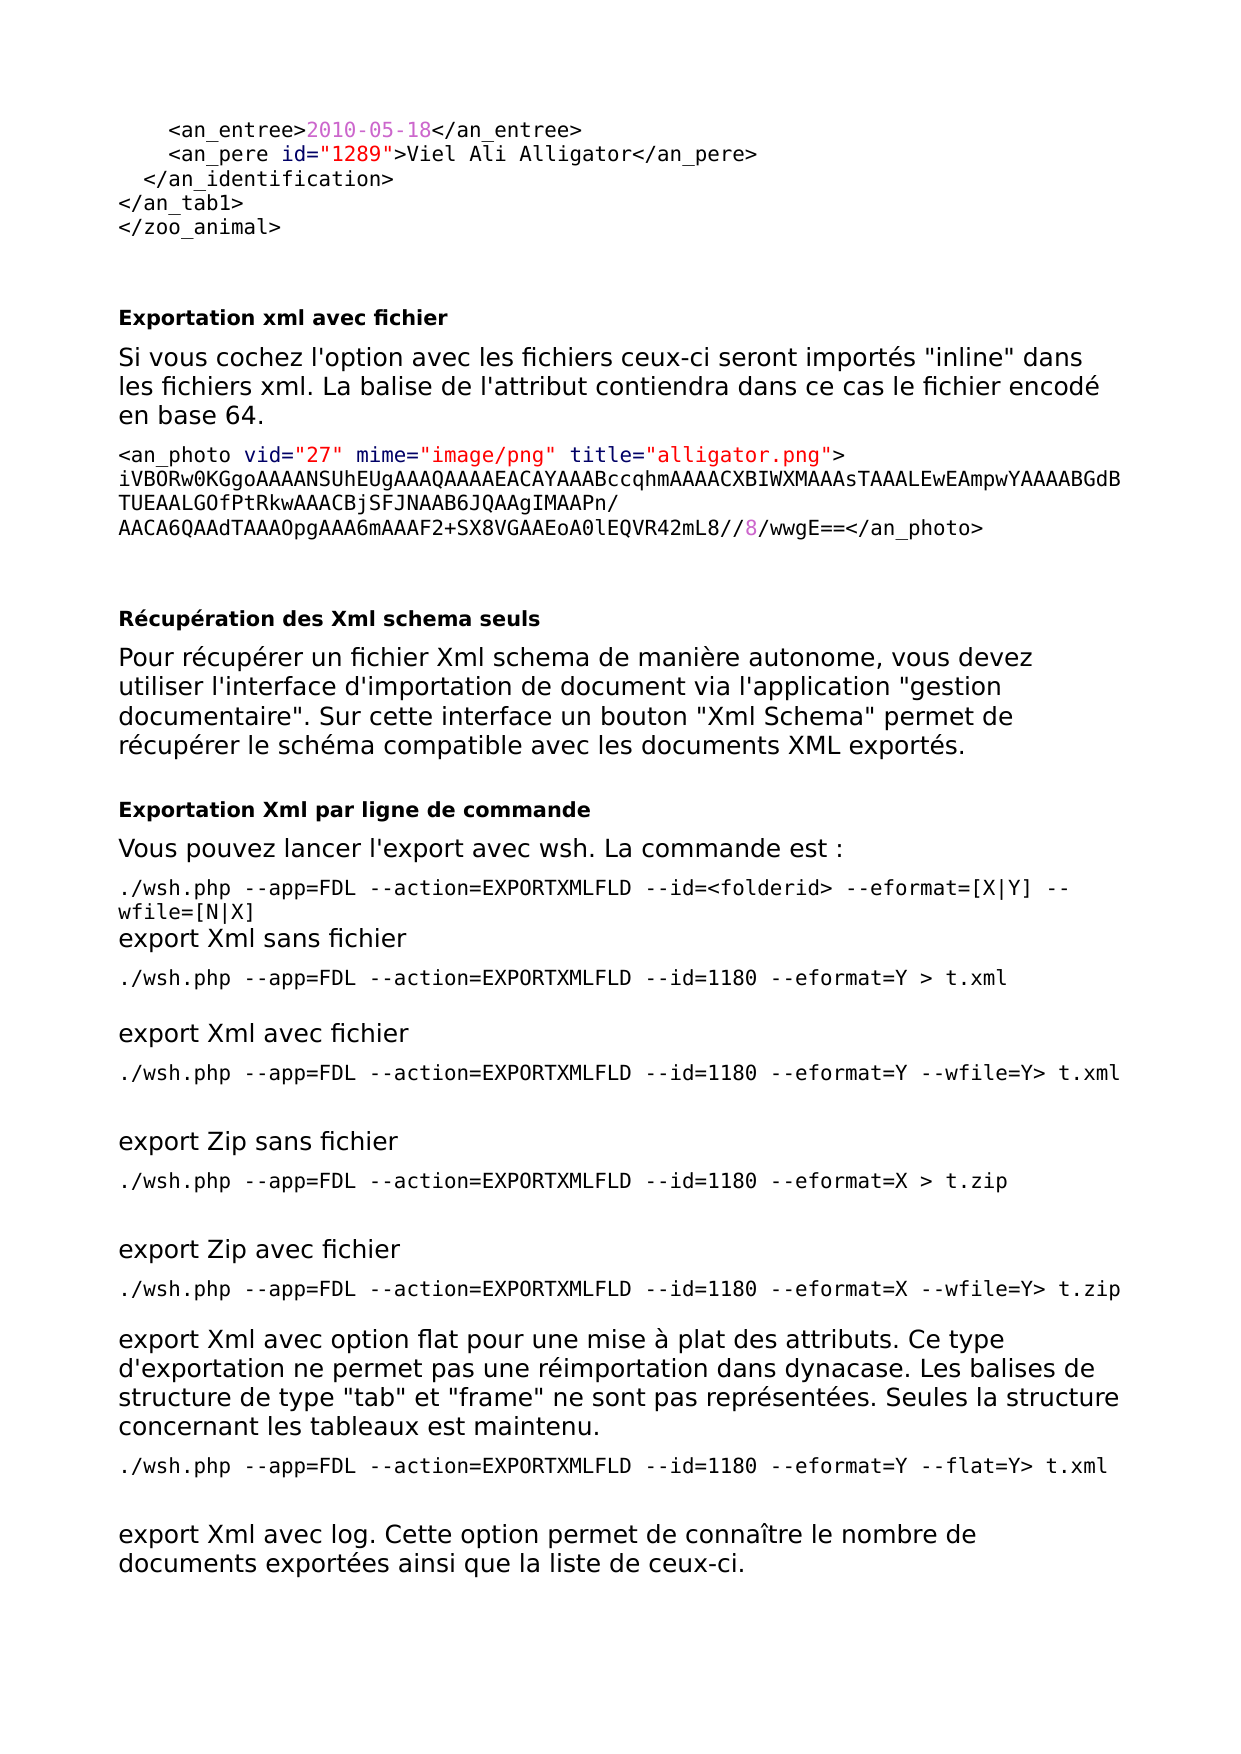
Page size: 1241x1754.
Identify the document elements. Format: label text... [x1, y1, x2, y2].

text Vous pouvez lancer l'export avec wsh. La commande est : [118, 834, 1122, 863]
subtitle Exportation Xml par ligne de commande [118, 798, 1122, 822]
text export Xml sans fichier [118, 924, 1122, 954]
text <an_entree>2010-05-18</an_entree> [118, 118, 1122, 142]
text </an_tab1> [118, 191, 1122, 215]
text ./wsh.php --app=FDL --action=EXPORTXMLFLD --id=1180 --eformat=X > t.zip [118, 1169, 1122, 1193]
subtitle Exportation xml avec fichier [118, 306, 1122, 330]
text Si vous cochez l'option avec les fichiers ceux-ci seront importés "inline" dans les fichiers xml. La balise de l'attribut contiendra dans ce cas le fichier encodé en base 64. [118, 343, 1122, 430]
text ./wsh.php --app=FDL --action=EXPORTXMLFLD --id=1180 --eformat=Y --flat=Y> t.xml [118, 1454, 1122, 1478]
text </zoo_animal> [118, 215, 1122, 239]
text <an_pere id="1289">Viel Ali Alligator</an_pere> [118, 142, 1122, 167]
text Pour récupérer un fichier Xml schema de manière autonome, vous devez utiliser l'interface d'importation de document via l'application "gestion documentaire". Sur cette interface un bouton "Xml Schema" permet de récupérer le schéma compatible avec les documents XML exportés. [118, 643, 1122, 760]
text ./wsh.php --app=FDL --action=EXPORTXMLFLD --id=1180 --eformat=X --wfile=Y> t.zip [118, 1277, 1122, 1301]
text ./wsh.php --app=FDL --action=EXPORTXMLFLD --id=1180 --eformat=Y > t.xml [118, 966, 1122, 991]
text iVBORw0KGgoAAAANSUhEUgAAAQAAAAEACAYAAABccqhmAAAACXBIWXMAAAsTAAALEwEAmpwYAAAABGdBTUEAALGOfPtRkwAAACBjSFJNAAB6JQAAgIMAAPn/AACA6QAAdTAAAOpgAAA6mAAAF2+SX8VGAAEoA0lEQVR42mL8//8/wwgE==</an_photo> [118, 467, 1122, 540]
text ./wsh.php --app=FDL --action=EXPORTXMLFLD --id=<folderid> --eformat=[X|Y] --wfile=[N|X] [118, 876, 1122, 924]
text <an_photo vid="27" mime="image/png" title="alligator.png"> [118, 443, 1122, 467]
text export Zip avec fichier [118, 1235, 1122, 1264]
text export Xml avec fichier [118, 1020, 1122, 1049]
text export Xml avec log. Cette option permet de connaître le nombre de documents exportées ainsi que la liste de ceux-ci. [118, 1520, 1122, 1578]
text ./wsh.php --app=FDL --action=EXPORTXMLFLD --id=1180 --eformat=Y --wfile=Y> t.xml [118, 1061, 1122, 1086]
text export Xml avec option flat pour une mise à plat des attributs. Ce type d'exportation ne permet pas une réimportation dans dynacase. Les balises de structure de type "tab" et "frame" ne sont pas représentées. Seules la structure concernant les tableaux est maintenu. [118, 1325, 1122, 1442]
subtitle Récupération des Xml schema seuls [118, 607, 1122, 631]
text </an_identification> [118, 167, 1122, 191]
text export Zip sans fichier [118, 1127, 1122, 1156]
